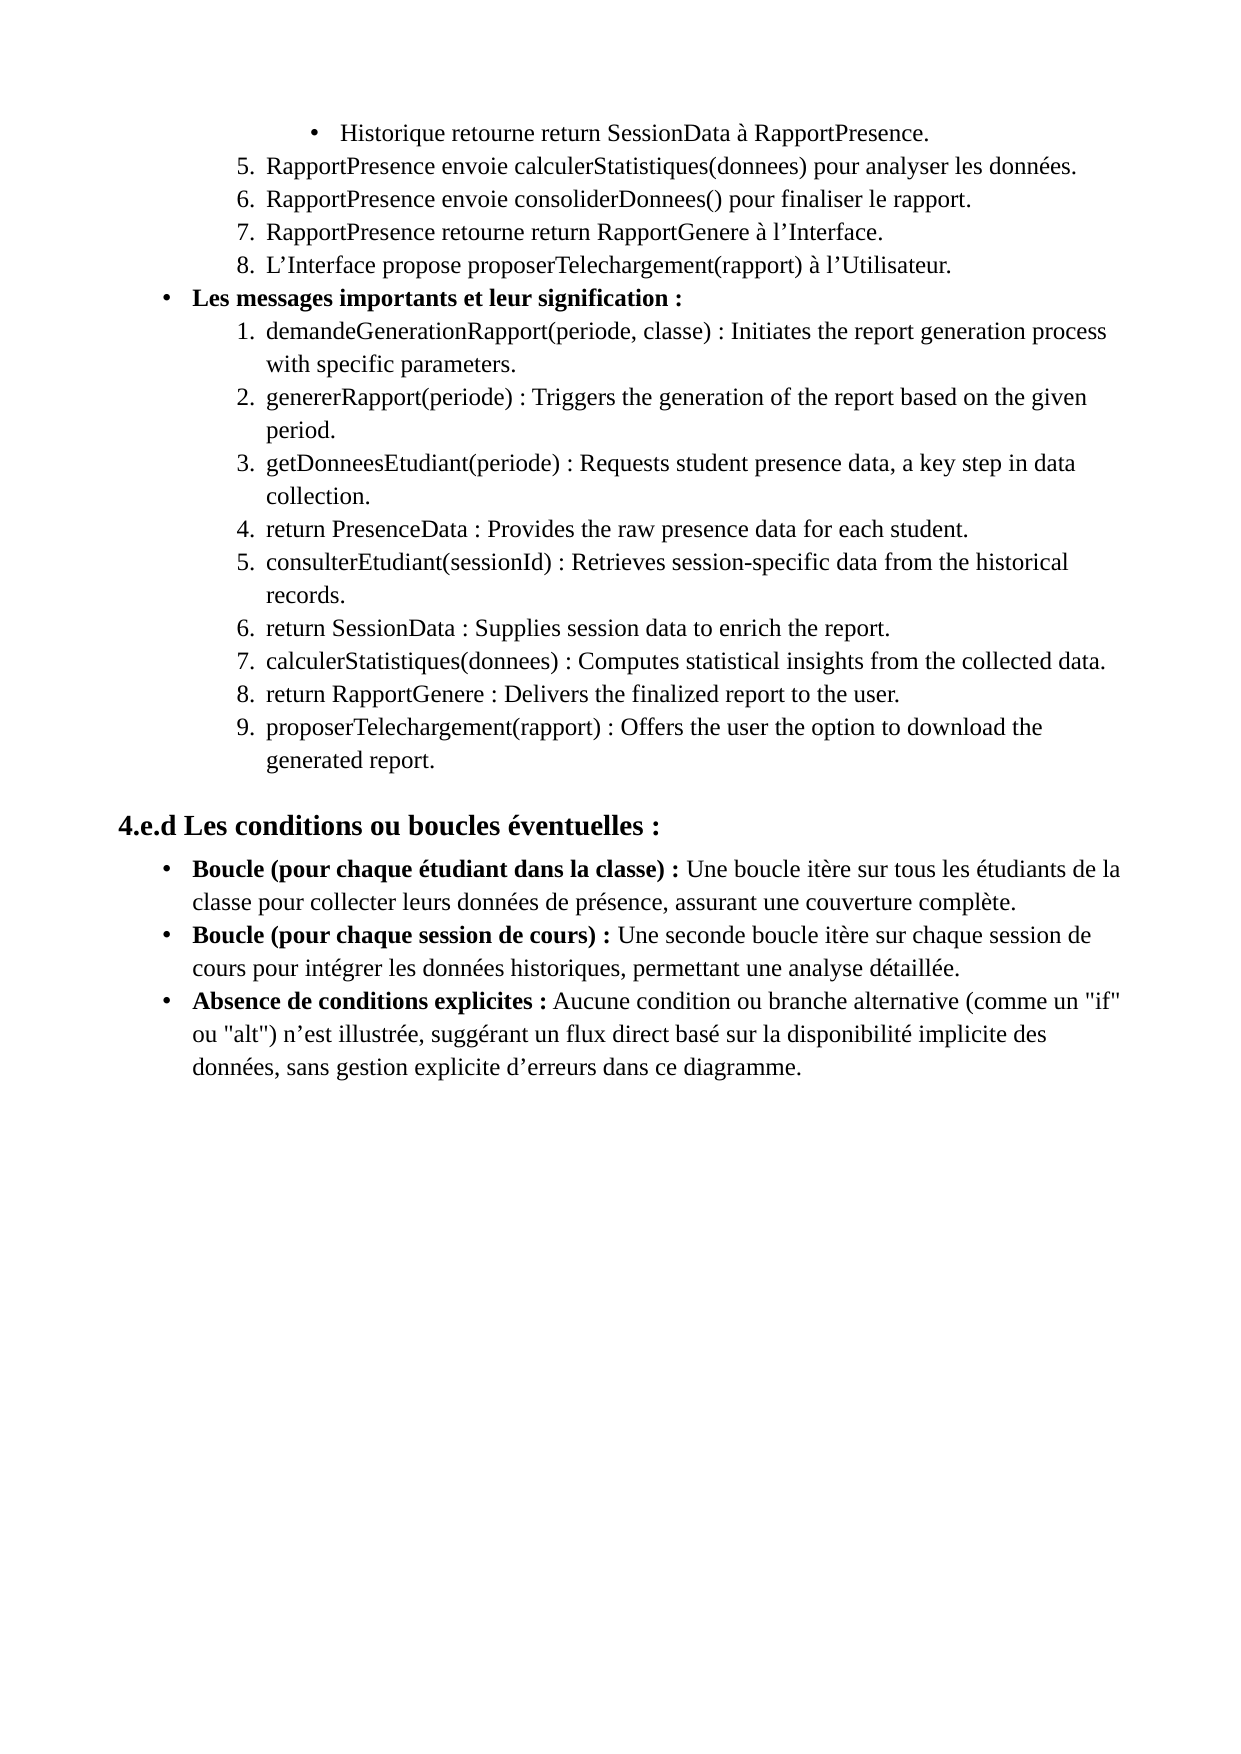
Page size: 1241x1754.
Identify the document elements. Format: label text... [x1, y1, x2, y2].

list return SessionData : Supplies session data to enrich the report. [236, 613, 1122, 642]
list return PresenceData : Provides the raw presence data for each student. [236, 514, 1122, 543]
list RapportPresence envoie calculerStatistiques(donnees) pour analyser les données. [236, 151, 1122, 180]
subtitle 4.e.d Les conditions ou boucles éventuelles : [118, 808, 1122, 841]
list L’Interface propose proposerTelechargement(rapport) à l’Utilisateur. [236, 250, 1122, 279]
list Boucle (pour chaque étudiant dans la classe) : Une boucle itère sur tous les étudiants de la classe pour collecter leurs données de présence, assurant une couverture complète. [162, 854, 1122, 916]
list Boucle (pour chaque session de cours) : Une seconde boucle itère sur chaque session de cours pour intégrer les données historiques, permettant une analyse détaillée. [162, 920, 1122, 982]
list Les messages importants et leur signification : [162, 283, 1122, 312]
list consulterEtudiant(sessionId) : Retrieves session-specific data from the historical records. [236, 547, 1122, 609]
list RapportPresence envoie consoliderDonnees() pour finaliser le rapport. [236, 184, 1122, 213]
list Absence de conditions explicites : Aucune condition ou branche alternative (comme un "if" ou "alt") n’est illustrée, suggérant un flux direct basé sur la disponibilité implicite des données, sans gestion explicite d’erreurs dans ce diagramme. [162, 986, 1122, 1081]
list proposerTelechargement(rapport) : Offers the user the option to download the generated report. [236, 712, 1122, 774]
list getDonneesEtudiant(periode) : Requests student presence data, a key step in data collection. [236, 448, 1122, 510]
list calculerStatistiques(donnees) : Computes statistical insights from the collected data. [236, 646, 1122, 675]
list demandeGenerationRapport(periode, classe) : Initiates the report generation process with specific parameters. [236, 316, 1122, 378]
list RapportPresence retourne return RapportGenere à l’Interface. [236, 217, 1122, 246]
list Historique retourne return SessionData à RapportPresence. [310, 118, 1122, 147]
list return RapportGenere : Delivers the finalized report to the user. [236, 679, 1122, 708]
list genererRapport(periode) : Triggers the generation of the report based on the given period. [236, 382, 1122, 444]
